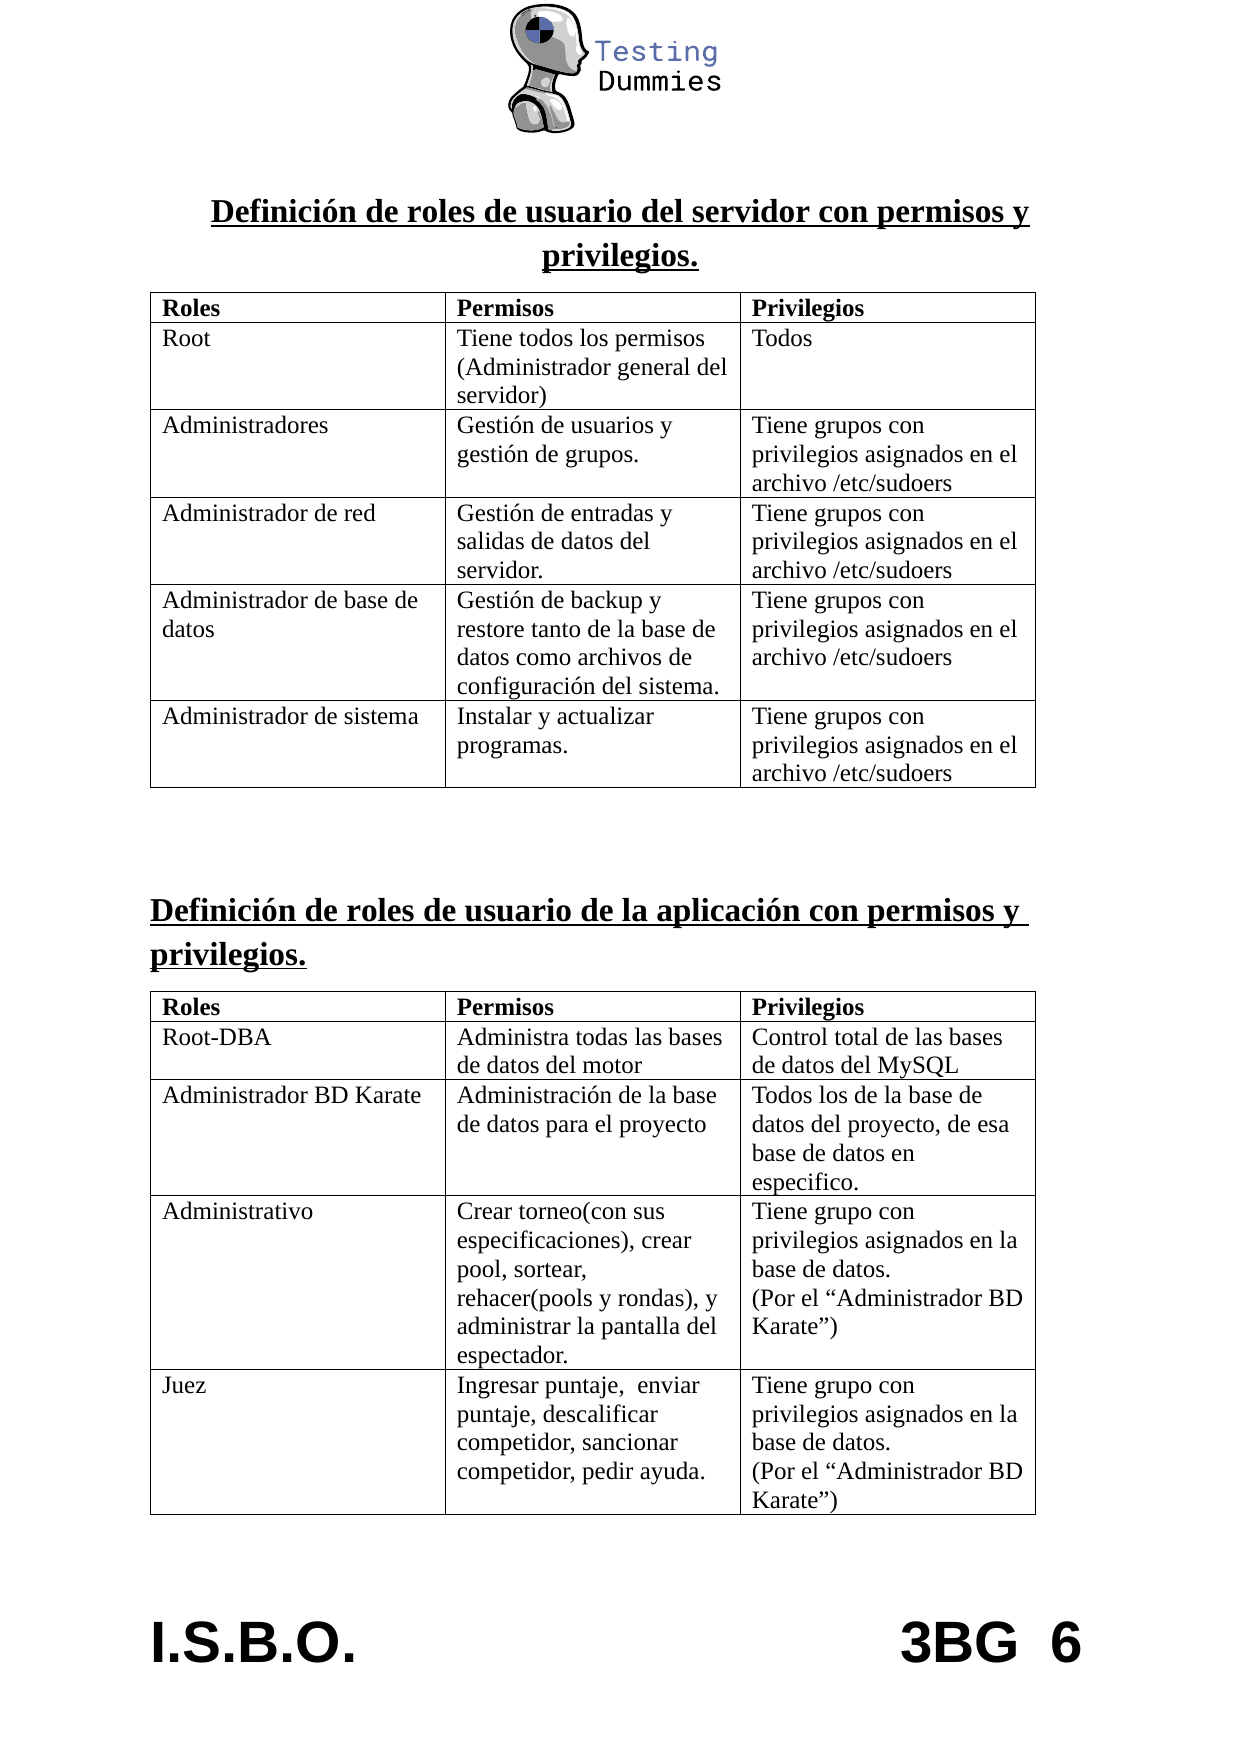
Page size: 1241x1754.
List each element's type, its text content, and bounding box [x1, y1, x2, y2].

table_cell Tiene grupos con privilegios asignados en el archivo /etc/sudoers [741, 410, 1035, 497]
table_header Permisos [446, 992, 740, 1021]
table_cell Administrador de sistema [151, 701, 445, 787]
table_cell Control total de las bases de datos del MySQL [741, 1022, 1035, 1079]
subtitle Definición de roles de usuario del servidor con permisos y privilegios. [150, 192, 1090, 274]
table_header Permisos [446, 293, 740, 322]
table_header Roles [151, 992, 445, 1021]
table_cell Tiene grupos con privilegios asignados en el archivo /etc/sudoers [741, 585, 1035, 700]
subtitle Definición de roles de usuario de la aplicación con permisos y privilegios. [150, 890, 1090, 973]
table_cell Administradores [151, 410, 445, 497]
table_cell Gestión de usuarios y gestión de grupos. [446, 410, 740, 497]
table_cell Ingresar puntaje, enviar puntaje, descalificar competidor, sancionar competidor, pedir ayuda. [446, 1370, 740, 1514]
table_cell Juez [151, 1370, 445, 1514]
table_cell Root [151, 323, 445, 409]
table_cell Tiene grupos con privilegios asignados en el archivo /etc/sudoers [741, 701, 1035, 787]
table_cell Root-DBA [151, 1022, 445, 1079]
table_cell Tiene grupo con privilegios asignados en la base de datos. (Por el “Administrador BD Karate”) [741, 1370, 1035, 1514]
table_header Roles [151, 293, 445, 322]
table_cell Gestión de entradas y salidas de datos del servidor. [446, 498, 740, 584]
table_cell Gestión de backup y restore tanto de la base de datos como archivos de configuración del sistema. [446, 585, 740, 700]
table_cell Instalar y actualizar programas. [446, 701, 740, 787]
table_cell Tiene todos los permisos (Administrador general del servidor) [446, 323, 740, 409]
table_cell Todos los de la base de datos del proyecto, de esa base de datos en especifico. [741, 1080, 1035, 1195]
table_cell Administra todas las bases de datos del motor [446, 1022, 740, 1079]
table_cell Todos [741, 323, 1035, 409]
table_cell Tiene grupos con privilegios asignados en el archivo /etc/sudoers [741, 498, 1035, 584]
table_cell Administrativo [151, 1196, 445, 1369]
table_cell Tiene grupo con privilegios asignados en la base de datos. (Por el “Administrador BD Karate”) [741, 1196, 1035, 1369]
table_cell Administrador de base de datos [151, 585, 445, 700]
table_header Privilegios [741, 992, 1035, 1021]
table_cell Administrador BD Karate [151, 1080, 445, 1195]
table_cell Administrador de red [151, 498, 445, 584]
table_header Privilegios [741, 293, 1035, 322]
table_cell Administración de la base de datos para el proyecto [446, 1080, 740, 1195]
table_cell Crear torneo(con sus especificaciones), crear pool, sortear, rehacer(pools y rondas), y administrar la pantalla del espectador. [446, 1196, 740, 1369]
